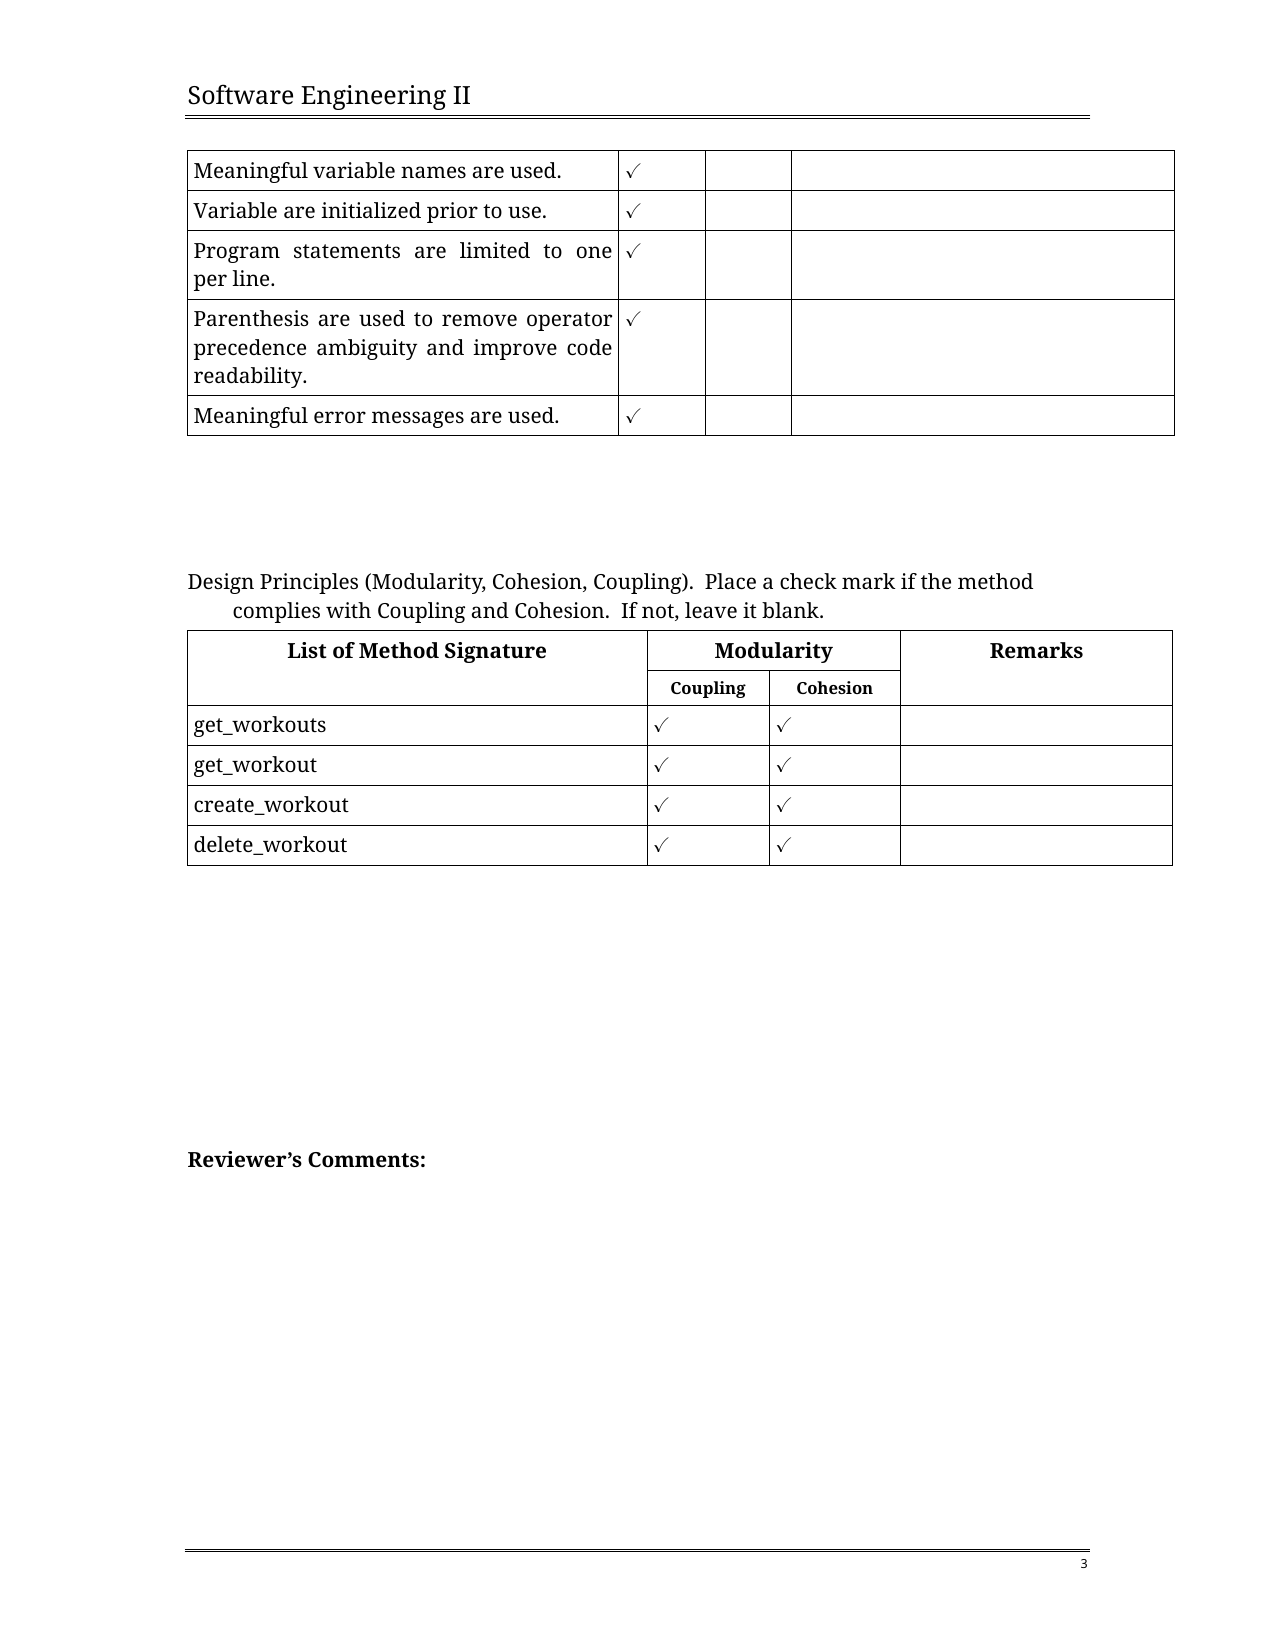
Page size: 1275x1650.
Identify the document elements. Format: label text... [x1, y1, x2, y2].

table_cell ✓ [648, 826, 769, 865]
table_cell [706, 231, 791, 298]
table_cell delete_workout [188, 826, 647, 865]
table_cell ✓ [619, 191, 705, 230]
table_cell [792, 231, 1174, 298]
table_cell ✓ [619, 231, 705, 298]
table_cell Meaningful error messages are used. [188, 396, 618, 435]
table_cell ✓ [648, 706, 769, 745]
table_cell [792, 300, 1174, 395]
table_cell ✓ [770, 786, 900, 825]
table_cell ✓ [619, 396, 705, 435]
table_cell ✓ [648, 786, 769, 825]
table_header Modularity [648, 631, 900, 670]
table_cell [901, 746, 1172, 785]
table_cell [792, 191, 1174, 230]
subtitle Reviewer’s Comments: [187, 1145, 1087, 1202]
table_cell [706, 396, 791, 435]
table_cell [706, 191, 791, 230]
table_cell Cohesion [770, 671, 900, 705]
table_cell ✓ [770, 706, 900, 745]
table_cell Meaningful variable names are used. [188, 151, 618, 190]
table_cell ✓ [648, 746, 769, 785]
table_header Remarks [901, 631, 1172, 705]
table_cell Parenthesis are used to remove operator precedence ambiguity and improve code readability. [188, 300, 618, 395]
table_cell Variable are initialized prior to use. [188, 191, 618, 230]
table_cell [706, 300, 791, 395]
table_cell [901, 826, 1172, 865]
table_cell [792, 396, 1174, 435]
table_header List of Method Signature [188, 631, 647, 705]
table_cell [706, 151, 791, 190]
table_cell get_workout [188, 746, 647, 785]
table_cell [792, 151, 1174, 190]
table_cell ✓ [619, 300, 705, 395]
subtitle Design Principles (Modularity, Cohesion, Coupling). Place a check mark if the method complies with Coupling and Cohesion. If not, leave it blank. [187, 567, 1087, 624]
table_cell [901, 786, 1172, 825]
table_cell get_workouts [188, 706, 647, 745]
table_cell create_workout [188, 786, 647, 825]
table_cell Coupling [648, 671, 769, 705]
table_cell ✓ [770, 826, 900, 865]
table_cell ✓ [770, 746, 900, 785]
table_cell Program statements are limited to one per line. [188, 231, 618, 298]
table_cell ✓ [619, 151, 705, 190]
table_cell [901, 706, 1172, 745]
